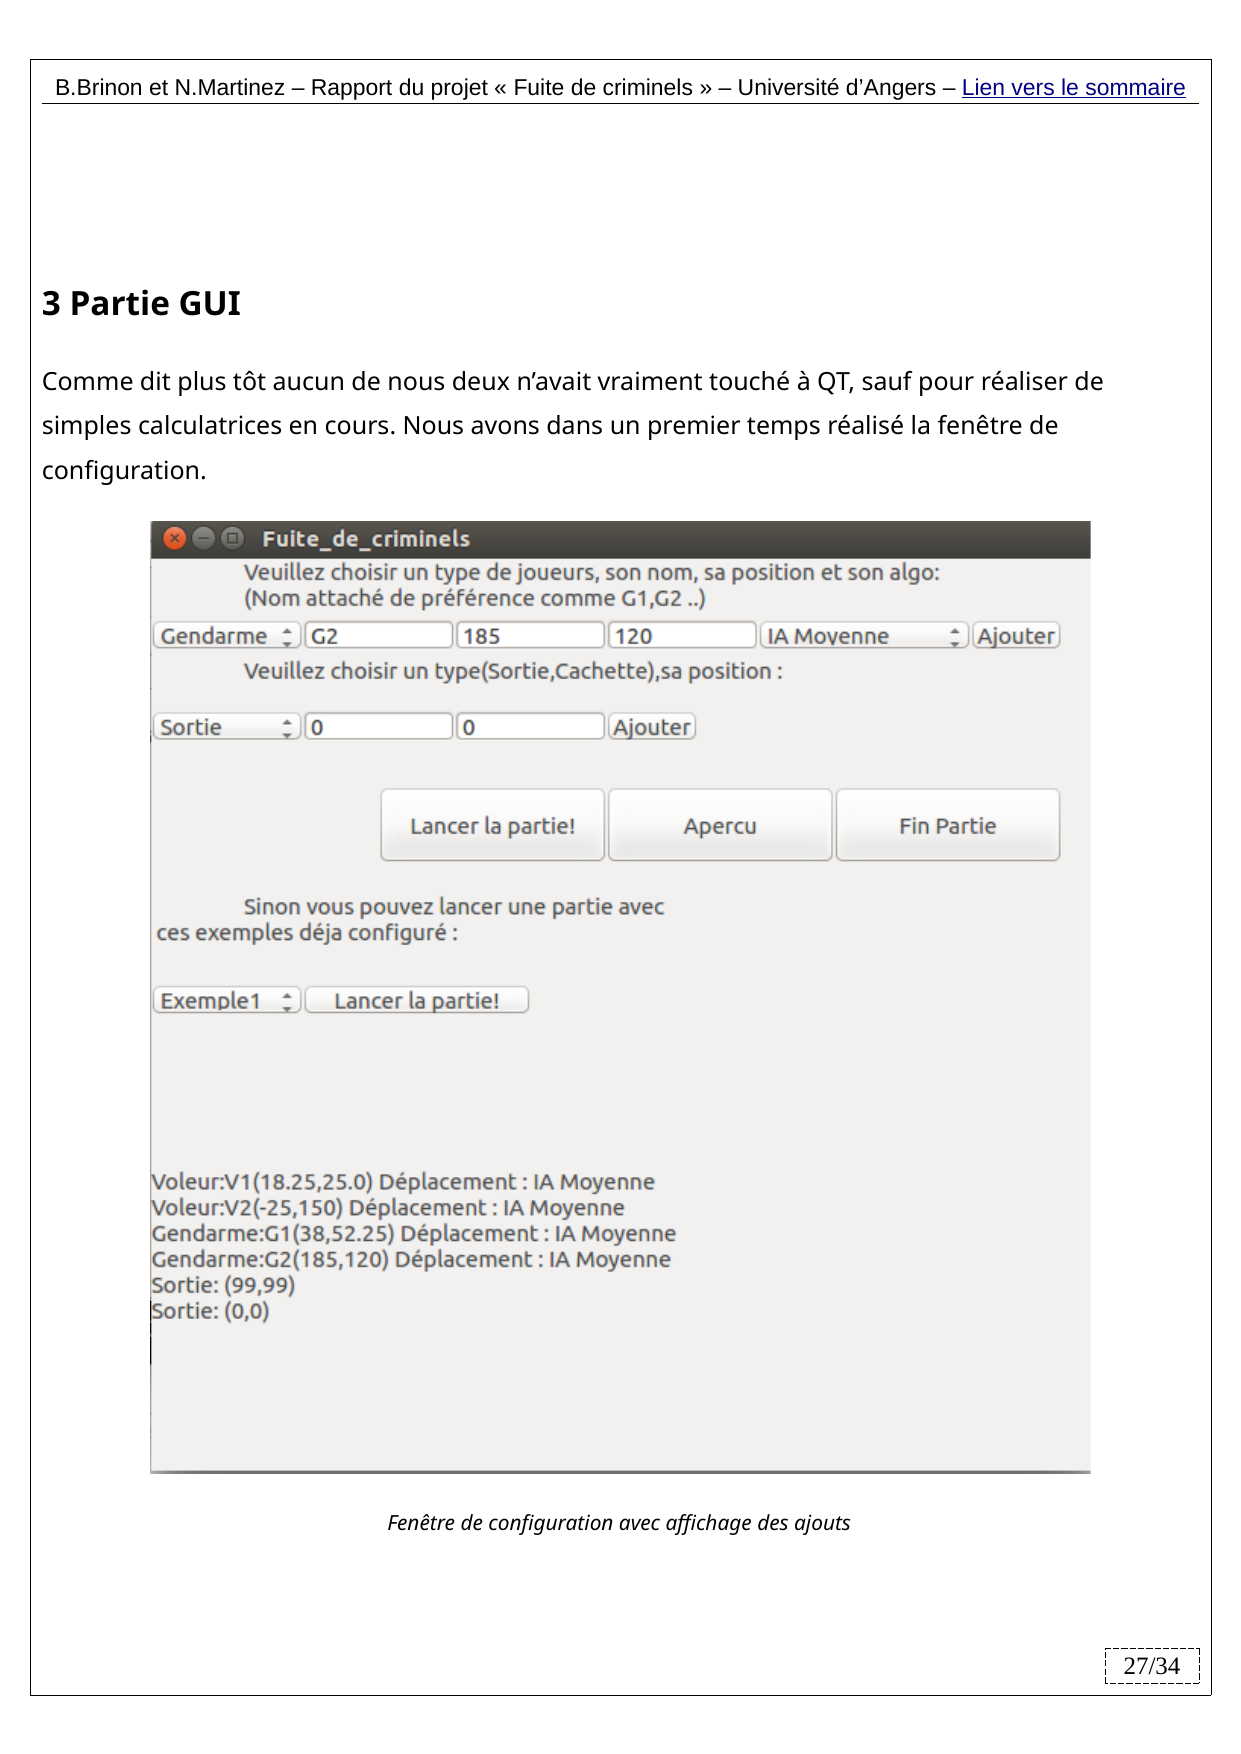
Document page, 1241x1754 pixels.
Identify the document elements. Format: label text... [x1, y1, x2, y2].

text Comme dit plus tôt aucun de nous deux n’avait vraiment touché à QT, sauf pour réaliser de simples calculatrices en cours. Nous avons dans un premier temps réalisé la fenêtre de configuration. [42, 364, 1199, 486]
text Fenêtre de configuration avec affichage des ajouts [42, 1508, 1199, 1537]
text 3 Partie GUI [42, 280, 1199, 325]
picture [150, 521, 1091, 1474]
